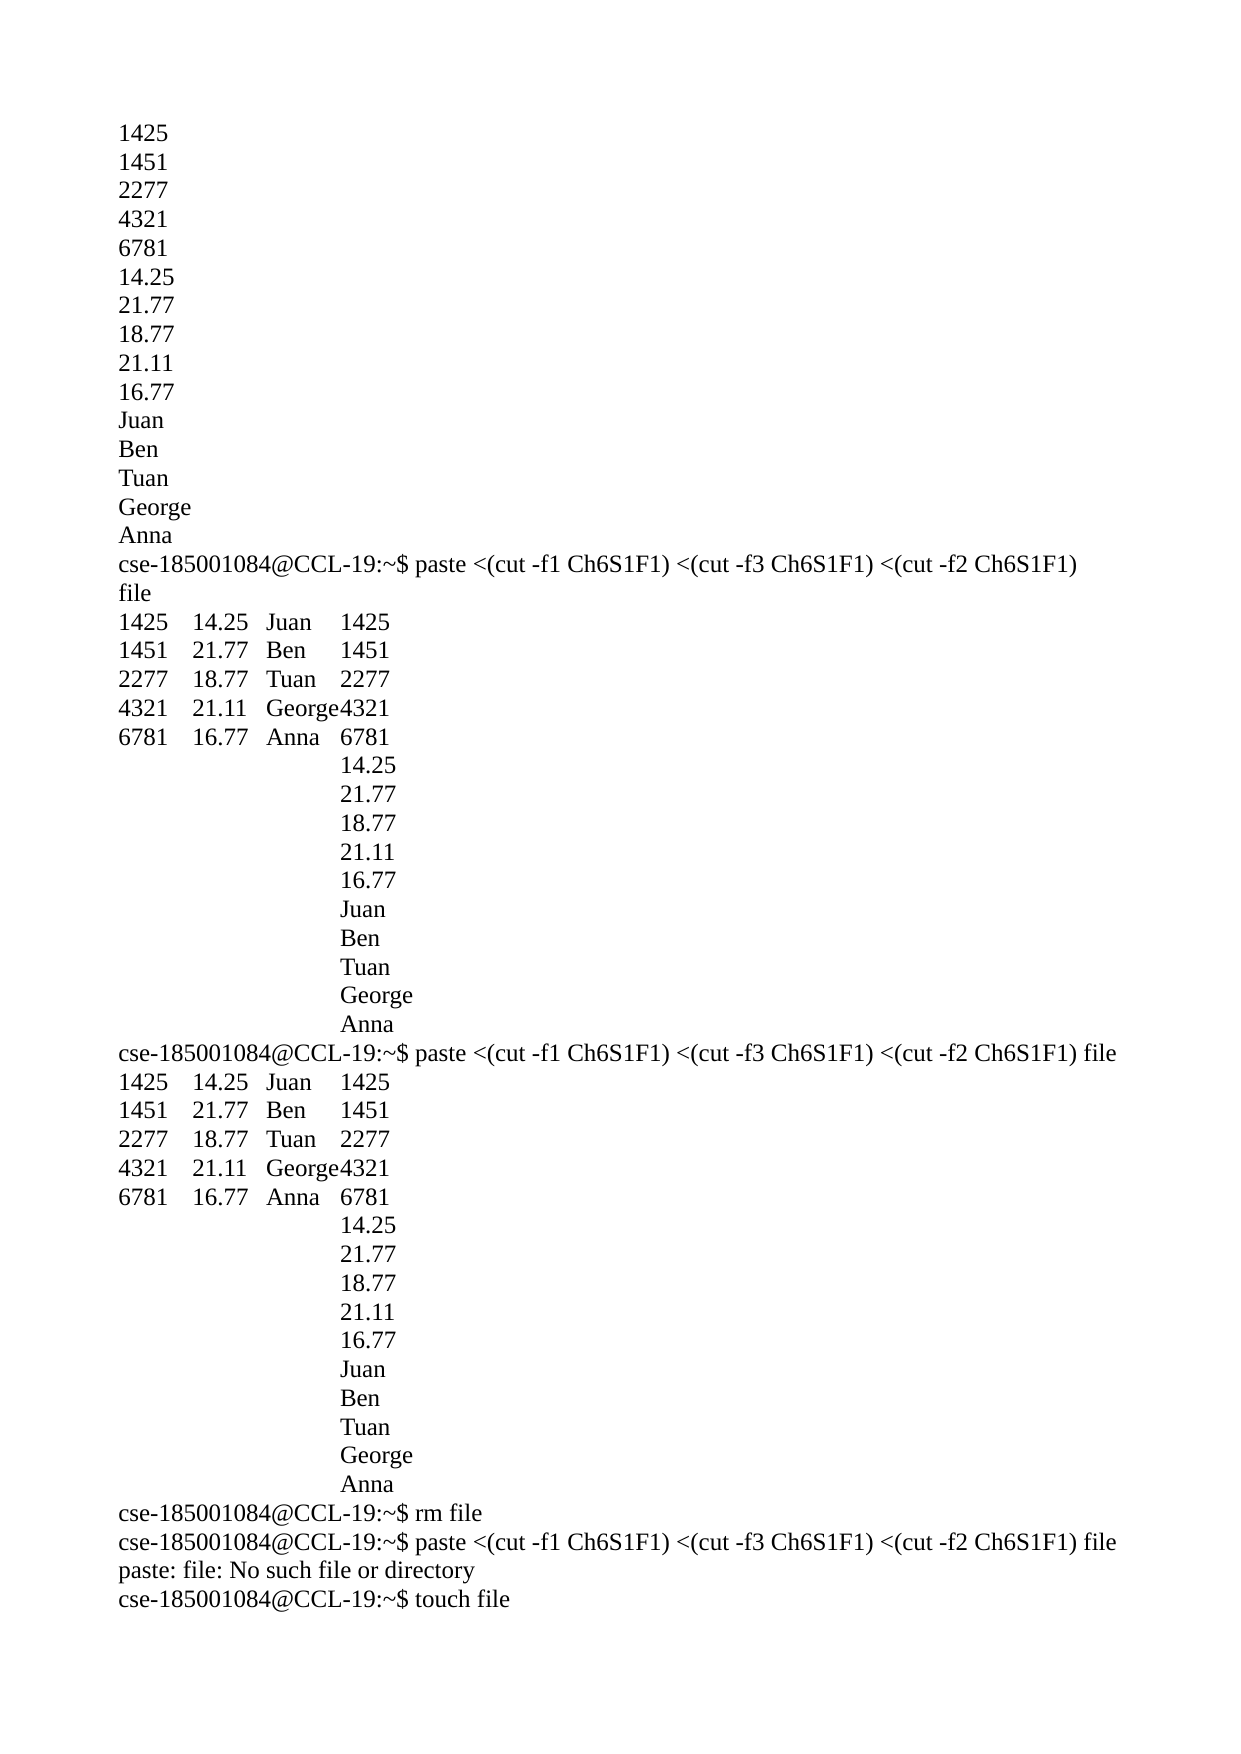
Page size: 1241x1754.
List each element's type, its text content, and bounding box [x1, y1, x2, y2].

text Tuan [118, 1412, 1122, 1441]
text Tuan [118, 952, 1122, 981]
text 2277 18.77 Tuan 2277 [118, 1124, 1122, 1153]
text Anna [118, 521, 1122, 549]
text 14.25 [118, 262, 1122, 291]
text 4321 21.11 George 4321 [118, 1153, 1122, 1182]
text 21.77 [118, 1239, 1122, 1268]
text George [118, 492, 1122, 521]
text 21.11 [118, 1297, 1122, 1326]
text 1451 [118, 147, 1122, 176]
text cse-185001084@CCL-19:~$ paste <(cut -f1 Ch6S1F1) <(cut -f3 Ch6S1F1) <(cut -f2 Ch6S1F1) file [118, 1527, 1122, 1556]
text 1425 [118, 118, 1122, 147]
text 1425 14.25 Juan 1425 [118, 1067, 1122, 1096]
text 14.25 [118, 751, 1122, 779]
text 2277 [118, 176, 1122, 204]
text Anna [118, 1469, 1122, 1498]
text Anna [118, 1009, 1122, 1038]
text paste: file: No such file or directory [118, 1556, 1122, 1584]
text Tuan [118, 463, 1122, 492]
text Juan [118, 1354, 1122, 1383]
text 21.11 [118, 348, 1122, 377]
text 18.77 [118, 808, 1122, 837]
text cse-185001084@CCL-19:~$ touch file [118, 1584, 1122, 1613]
text 4321 21.11 George 4321 [118, 693, 1122, 722]
text George [118, 981, 1122, 1009]
text 16.77 [118, 866, 1122, 894]
text 21.77 [118, 291, 1122, 319]
text 16.77 [118, 1326, 1122, 1354]
text 18.77 [118, 1268, 1122, 1297]
text cse-185001084@CCL-19:~$ paste <(cut -f1 Ch6S1F1) <(cut -f3 Ch6S1F1) <(cut -f2 Ch6S1F1) file [118, 549, 1122, 607]
text 2277 18.77 Tuan 2277 [118, 664, 1122, 693]
text 21.77 [118, 779, 1122, 808]
text cse-185001084@CCL-19:~$ rm file [118, 1498, 1122, 1527]
text 14.25 [118, 1211, 1122, 1239]
text cse-185001084@CCL-19:~$ paste <(cut -f1 Ch6S1F1) <(cut -f3 Ch6S1F1) <(cut -f2 Ch6S1F1) file [118, 1038, 1122, 1067]
text George [118, 1441, 1122, 1469]
text 6781 [118, 233, 1122, 262]
text 18.77 [118, 319, 1122, 348]
text 6781 16.77 Anna 6781 [118, 722, 1122, 751]
text 1451 21.77 Ben 1451 [118, 1096, 1122, 1124]
text 1451 21.77 Ben 1451 [118, 636, 1122, 664]
text 1425 14.25 Juan 1425 [118, 607, 1122, 636]
text 16.77 [118, 377, 1122, 406]
text Juan [118, 894, 1122, 923]
text Ben [118, 923, 1122, 952]
text 4321 [118, 204, 1122, 233]
text Ben [118, 1383, 1122, 1412]
text 21.11 [118, 837, 1122, 866]
text Ben [118, 434, 1122, 463]
text 6781 16.77 Anna 6781 [118, 1182, 1122, 1211]
text Juan [118, 406, 1122, 434]
